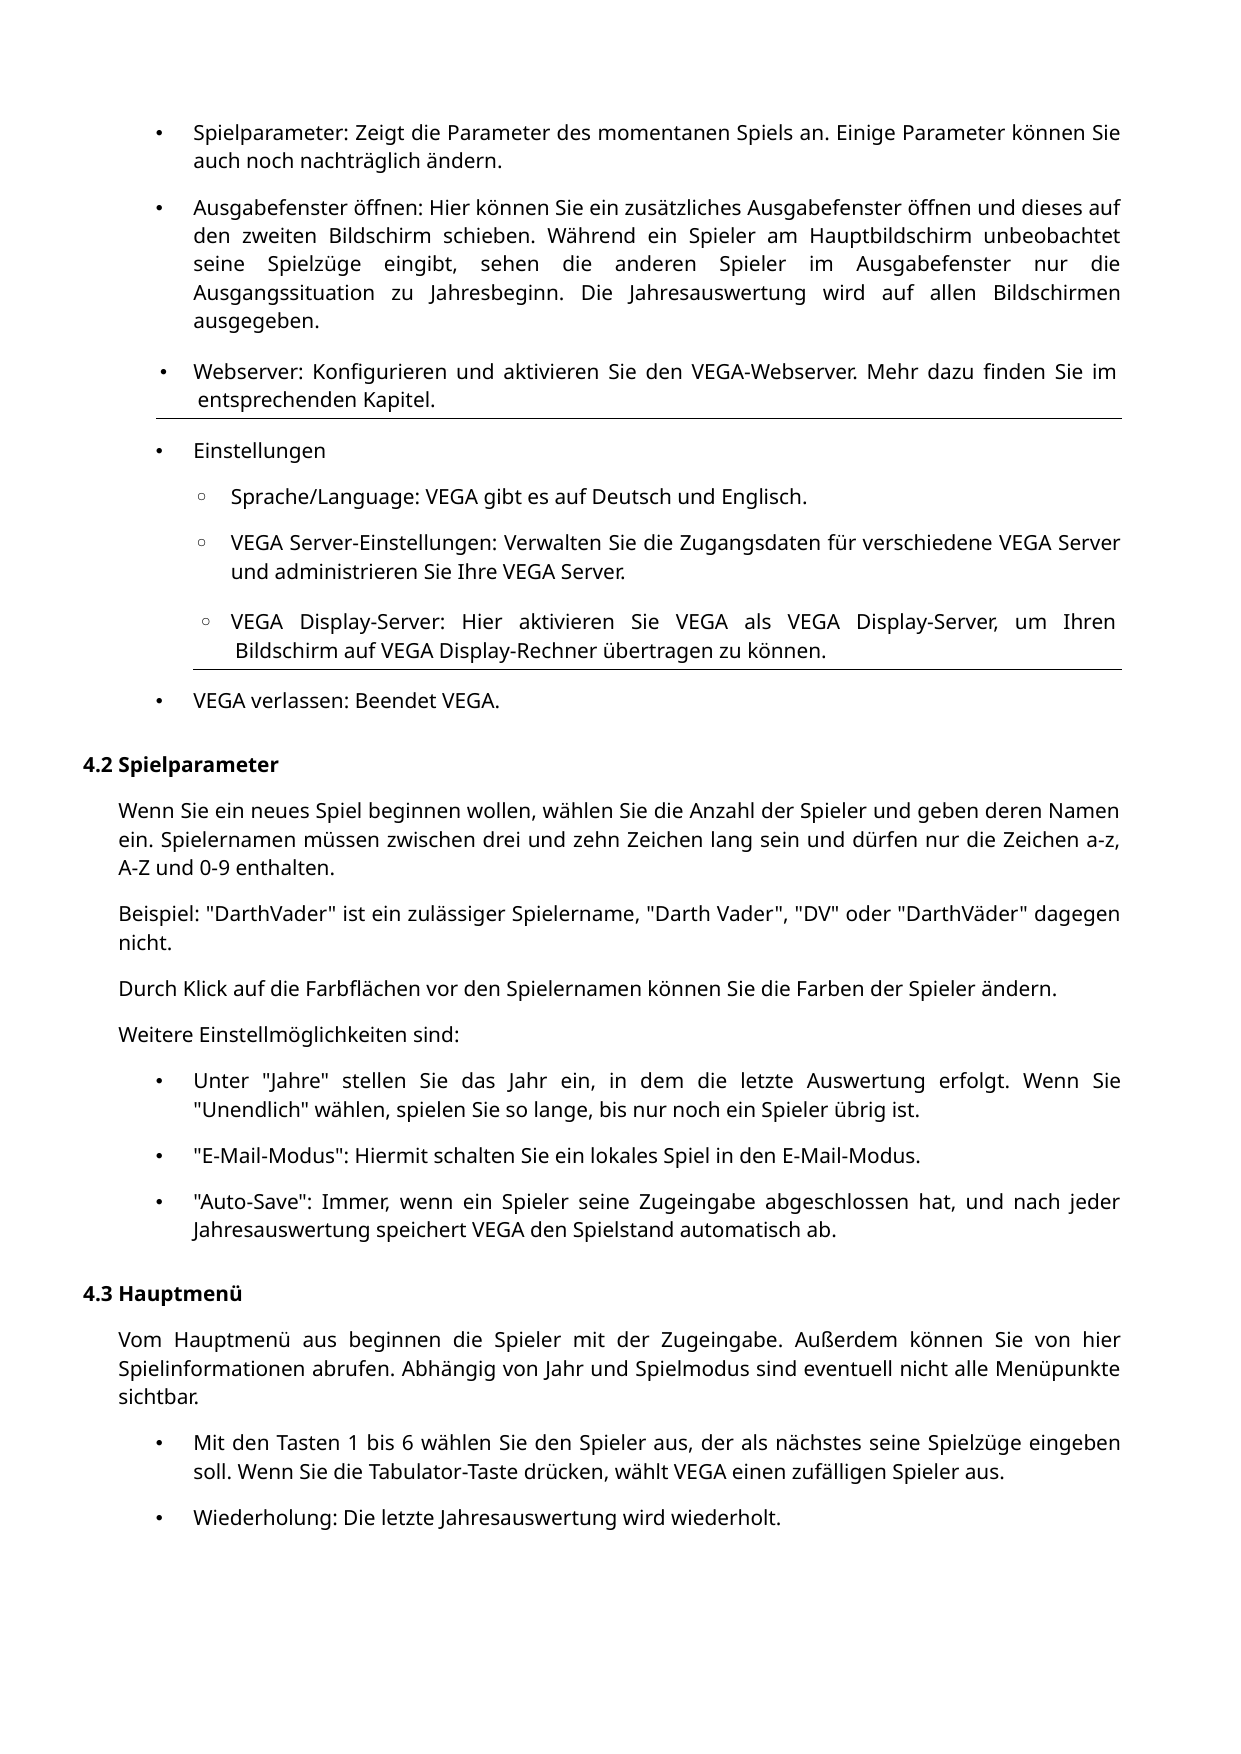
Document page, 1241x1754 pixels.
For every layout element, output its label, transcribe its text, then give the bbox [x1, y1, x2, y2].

list Mit den Tasten 1 bis 6 wählen Sie den Spieler aus, der als nächstes seine Spielzüge eingeben soll. Wenn Sie die Tabulator-Taste drücken, wählt VEGA einen zufälligen Spieler aus. [156, 1428, 1122, 1485]
list Einstellungen [156, 436, 1122, 464]
list Ausgabefenster öffnen: Hier können Sie ein zusätzliches Ausgabefenster öffnen und dieses auf den zweiten Bildschirm schieben. Während ein Spieler am Hauptbildschirm unbeobachtet seine Spielzüge eingibt, sehen die anderen Spieler im Ausgabefenster nur die Ausgangssituation zu Jahresbeginn. Die Jahresauswertung wird auf allen Bildschirmen ausgegeben. [156, 193, 1122, 335]
text Durch Klick auf die Farbflächen vor den Spielernamen können Sie die Farben der Spieler ändern. [118, 974, 1122, 1002]
text Beispiel: "DarthVader" ist ein zulässiger Spielername, "Darth Vader", "DV" oder "DarthVäder" dagegen nicht. [118, 899, 1122, 956]
list Spielparameter: Zeigt die Parameter des momentanen Spiels an. Einige Parameter können Sie auch noch nachträglich ändern. [156, 118, 1122, 175]
list "E-Mail-Modus": Hiermit schalten Sie ein lokales Spiel in den E-Mail-Modus. [156, 1141, 1122, 1169]
text Weitere Einstellmöglichkeiten sind: [118, 1020, 1122, 1048]
subtitle Hauptmenü [118, 1279, 1122, 1308]
list Wiederholung: Die letzte Jahresauswertung wird wiederholt. [156, 1503, 1122, 1531]
list Webserver: Konfigurieren und aktivieren Sie den VEGA-Webserver. Mehr dazu finden Sie im entsprechenden Kapitel. [156, 353, 1122, 418]
list Unter "Jahre" stellen Sie das Jahr ein, in dem die letzte Auswertung erfolgt. Wenn Sie "Unendlich" wählen, spielen Sie so lange, bis nur noch ein Spieler übrig ist. [156, 1066, 1122, 1123]
list "Auto-Save": Immer, wenn ein Spieler seine Zugeingabe abgeschlossen hat, und nach jeder Jahresauswertung speichert VEGA den Spielstand automatisch ab. [156, 1187, 1122, 1244]
text Wenn Sie ein neues Spiel beginnen wollen, wählen Sie die Anzahl der Spieler und geben deren Namen ein. Spielernamen müssen zwischen drei und zehn Zeichen lang sein und dürfen nur die Zeichen a-z, A-Z und 0-9 enthalten. [118, 796, 1122, 882]
text Vom Hauptmenü aus beginnen die Spieler mit der Zugeingabe. Außerdem können Sie von hier Spielinformationen abrufen. Abhängig von Jahr und Spielmodus sind eventuell nicht alle Menüpunkte sichtbar. [118, 1325, 1122, 1411]
list VEGA Server-Einstellungen: Verwalten Sie die Zugangsdaten für verschiedene VEGA Server und administrieren Sie Ihre VEGA Server. [193, 528, 1122, 585]
list VEGA verlassen: Beendet VEGA. [156, 686, 1122, 715]
subtitle Spielparameter [118, 750, 1122, 779]
list VEGA Display-Server: Hier aktivieren Sie VEGA als VEGA Display-Server, um Ihren Bildschirm auf VEGA Display-Rechner übertragen zu können. [193, 603, 1122, 669]
list Sprache/Language: VEGA gibt es auf Deutsch und Englisch. [193, 482, 1122, 511]
